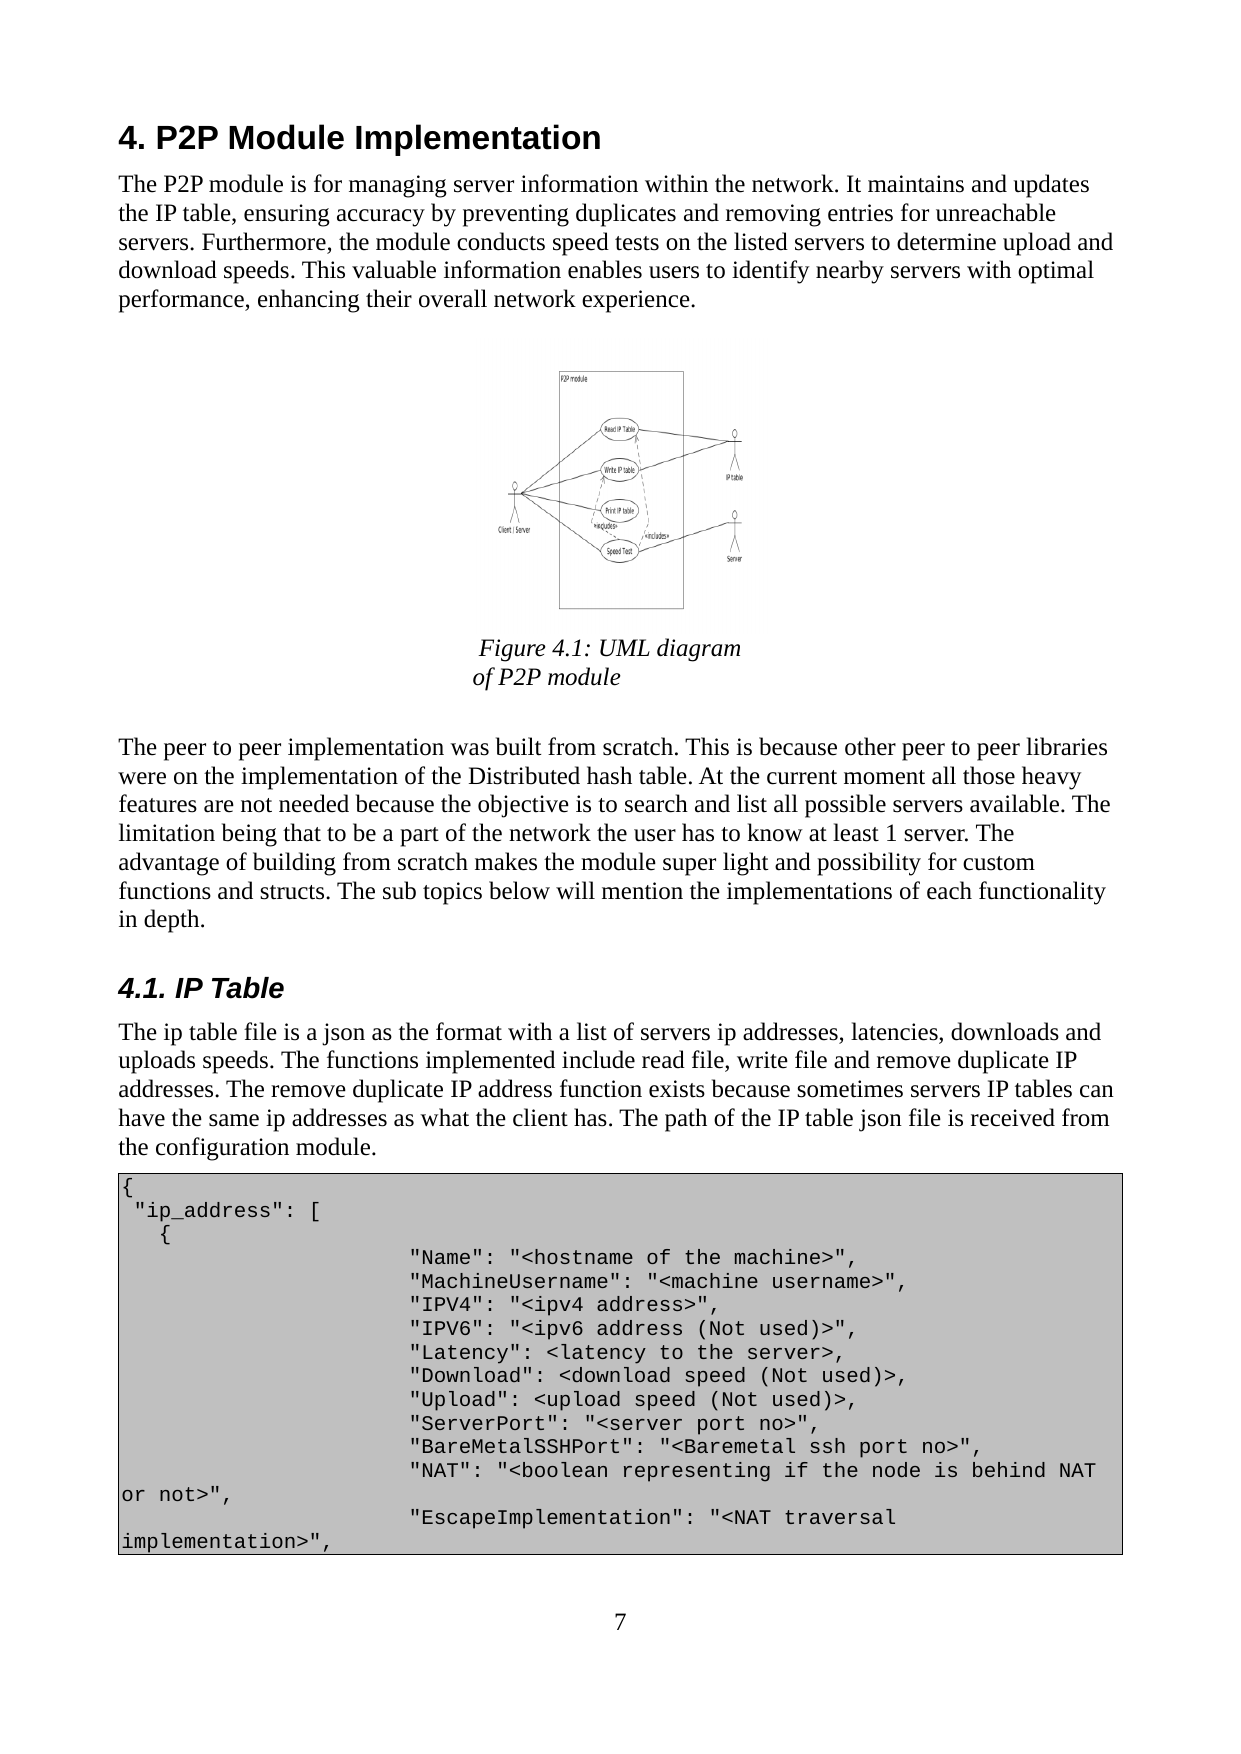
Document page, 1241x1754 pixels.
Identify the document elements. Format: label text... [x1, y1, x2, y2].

text { [119, 1174, 1122, 1197]
text "MachineUsername": "<machine username>", [119, 1268, 1122, 1291]
text "EscapeImplementation": "<NAT traversal implementation>", [119, 1504, 1122, 1554]
text { [119, 1220, 1122, 1244]
text The ip table file is a json as the format with a list of servers ip addresses, latencies, downloads and uploads speeds. The functions implemented include read file, write file and remove duplicate IP addresses. The remove duplicate IP address function exists because sometimes servers IP tables can have the same ip addresses as what the client has. The path of the IP table json file is received from the configuration module. [118, 1017, 1122, 1161]
text "IPV6": "<ipv6 address (Not used)>", [119, 1315, 1122, 1339]
text "Name": "<hostname of the machine>", [119, 1244, 1122, 1268]
text "ServerPort": "<server port no>", [119, 1409, 1122, 1433]
text Figure 4.1: UML diagram of P2P module [472, 634, 768, 691]
text "Download": <download speed (Not used)>, [119, 1362, 1122, 1386]
text "ip_address": [ [119, 1197, 1122, 1220]
text "Upload": <upload speed (Not used)>, [119, 1386, 1122, 1409]
text "NAT": "<boolean representing if the node is behind NAT or not>", [119, 1457, 1122, 1504]
subtitle P2P Module Implementation [118, 118, 1122, 157]
subtitle IP Table [118, 971, 1122, 1004]
text "BareMetalSSHPort": "<Baremetal ssh port no>", [119, 1433, 1122, 1457]
text The P2P module is for managing server information within the network. It maintains and updates the IP table, ensuring accuracy by preventing duplicates and removing entries for unreachable servers. Furthermore, the module conducts speed tests on the listed servers to determine upload and download speeds. This valuable information enables users to identify nearby servers with optimal performance, enhancing their overall network experience. [118, 169, 1122, 313]
text "IPV4": "<ipv4 address>", [119, 1291, 1122, 1315]
text The peer to peer implementation was built from scratch. This is because other peer to peer libraries were on the implementation of the Distributed hash table. At the current moment all those heavy features are not needed because the objective is to search and list all possible servers available. The limitation being that to be a part of the network the user has to know at least 1 server. The advantage of building from scratch makes the module super light and possibility for custom functions and structs. The sub topics below will mention the implementations of each functionality in depth. [118, 732, 1122, 933]
text "Latency": <latency to the server>, [119, 1339, 1122, 1362]
